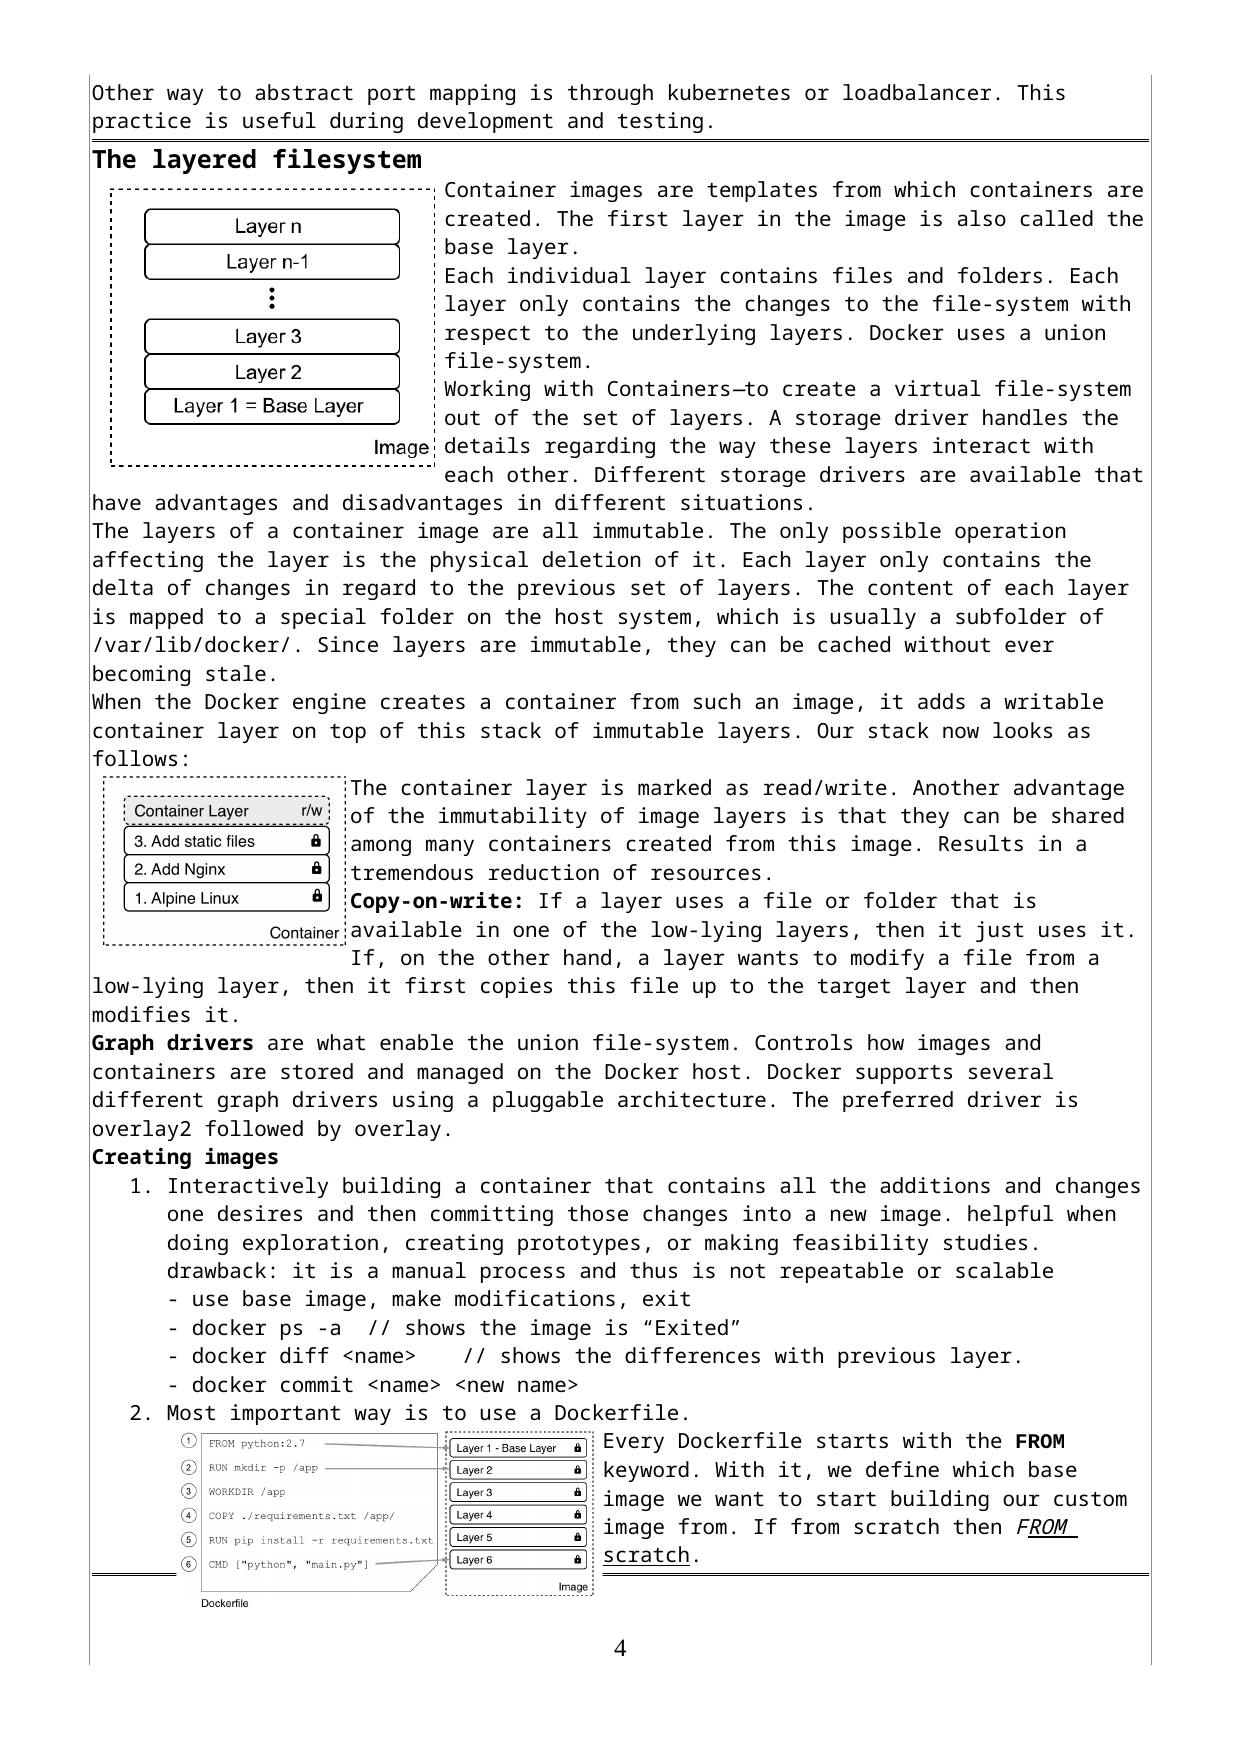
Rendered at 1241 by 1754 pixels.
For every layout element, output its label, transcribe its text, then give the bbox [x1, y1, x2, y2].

text Every Dockerfile starts with the FROM keyword. With it, we define which base image we want to start building our custom image from. If from scratch then FROM scratch. [603, 1427, 1149, 1573]
picture [176, 1426, 603, 1613]
text Creating images [92, 1142, 1149, 1171]
text When the Docker engine creates a container from such an image, it adds a writable container layer on top of this stack of immutable layers. Our stack now looks as follows: [92, 687, 1149, 773]
picture [99, 179, 444, 477]
list - docker commit <name> <new name> [129, 1370, 1149, 1398]
text Each individual layer contains files and folders. Each layer only contains the changes to the file-system with respect to the underlying layers. Docker uses a union file-system. [444, 261, 1149, 374]
text The layered filesystem [92, 142, 1149, 175]
list - use base image, make modifications, exit [129, 1284, 1149, 1313]
list Most important way is to use a Dockerfile. [129, 1398, 1149, 1427]
text [92, 1427, 176, 1573]
text The layers of a container image are all immutable. The only possible operation affecting the layer is the physical deletion of it. Each layer only contains the delta of changes in regard to the previous set of layers. The content of each layer is mapped to a special folder on the host system, which is usually a subfolder of /var/lib/docker/. Since layers are immutable, they can be cached without ever becoming stale. [92, 517, 1149, 687]
text The container layer is marked as read/write. Another advantage of the immutability of image layers is that they can be shared among many containers created from this image. Results in a tremendous reduction of resources. [350, 773, 1149, 886]
text Working with Containers—to create a virtual file-system out of the set of layers. A storage driver handles the details regarding the way these layers interact with each other. Different storage drivers are available that have advantages and disadvantages in different situations. [92, 374, 1149, 517]
list - docker diff <name> // shows the differences with previous layer. [129, 1341, 1149, 1370]
list - docker ps -a // shows the image is “Exited” [129, 1313, 1149, 1341]
list Interactively building a container that contains all the additions and changes one desires and then committing those changes into a new image. helpful when doing exploration, creating prototypes, or making feasibility studies. drawback: it is a manual process and thus is not repeatable or scalable [129, 1171, 1149, 1284]
text Graph drivers are what enable the union file-system. Controls how images and containers are stored and managed on the Docker host. Docker supports several different graph drivers using a pluggable architecture. The preferred driver is overlay2 followed by overlay. [92, 1028, 1149, 1142]
text Container images are templates from which containers are created. The first layer in the image is also called the base layer. [92, 175, 1149, 261]
text Copy-on-write: If a layer uses a file or folder that is available in one of the low-lying layers, then it just uses it. If, on the other hand, a layer wants to modify a file from a low-lying layer, then it first copies this file up to the target layer and then modifies it. [92, 886, 1149, 1028]
picture [98, 772, 350, 950]
text Other way to abstract port mapping is through kubernetes or loadbalancer. This practice is useful during development and testing. [92, 78, 1149, 139]
